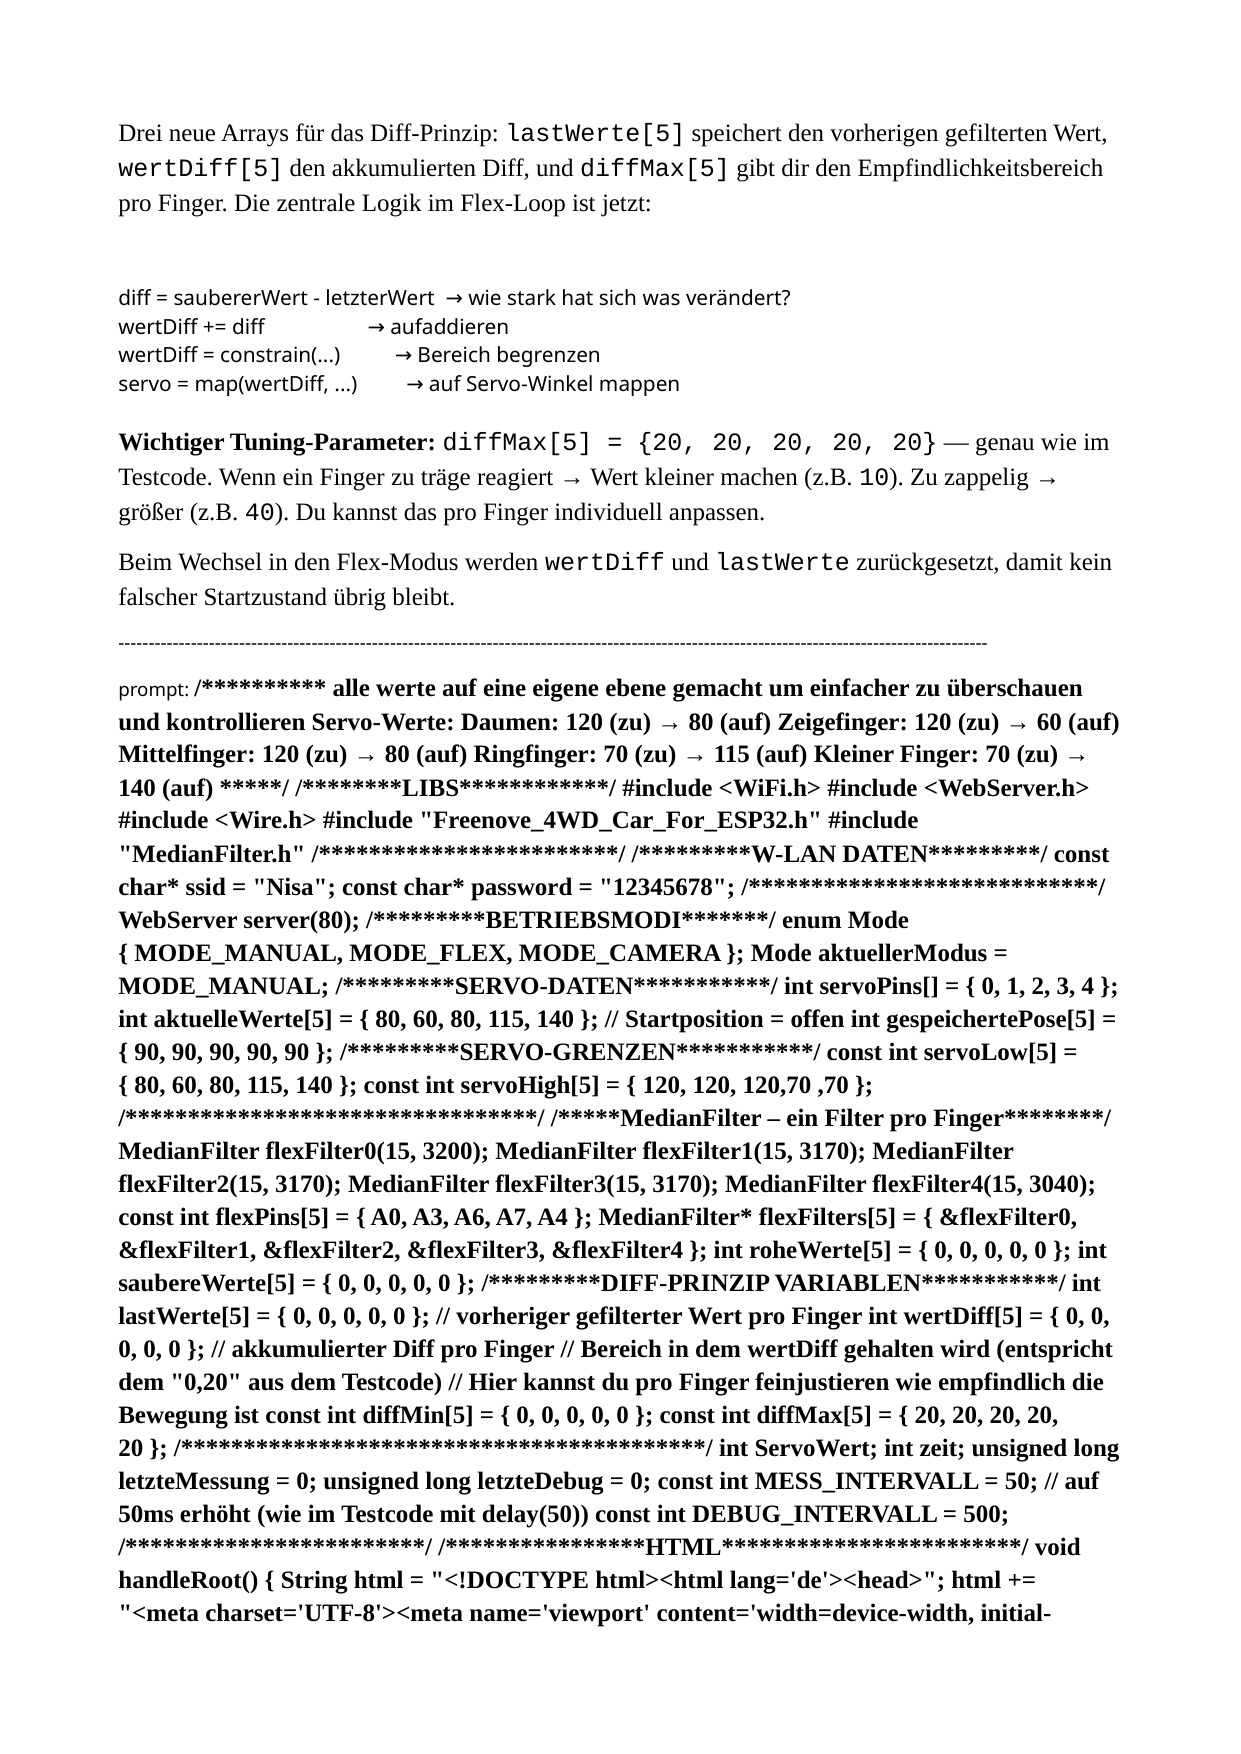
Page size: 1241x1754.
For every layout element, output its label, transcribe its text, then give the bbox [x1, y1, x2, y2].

text Wichtiger Tuning-Parameter: diffMax[5] = {20, 20, 20, 20, 20} — genau wie im Testcode. Wenn ein Finger zu träge reagiert → Wert kleiner machen (z.B. 10). Zu zappelig → größer (z.B. 40). Du kannst das pro Finger individuell anpassen. [118, 427, 1122, 528]
text wertDiff += diff → aufaddieren [118, 312, 1122, 340]
text servo = map(wertDiff, ...) → auf Servo-Winkel mappen [118, 369, 1122, 397]
text Beim Wechsel in den Flex-Modus werden wertDiff und lastWerte zurückgesetzt, damit kein falscher Startzustand übrig bleibt. [118, 547, 1122, 611]
text diff = saubererWert - letzterWert → wie stark hat sich was verändert? [118, 283, 1122, 312]
text wertDiff = constrain(...) → Bereich begrenzen [118, 340, 1122, 369]
text prompt: /********** alle werte auf eine eigene ebene gemacht um einfacher zu überschauen und kontrollieren Servo-Werte: Daumen: 120 (zu) → 80 (auf) Zeigefinger: 120 (zu) → 60 (auf) Mittelfinger: 120 (zu) → 80 (auf) Ringfinger: 70 (zu) → 115 (auf) Kleiner Finger: 70 (zu) → 140 (auf) *****/ /********LIBS************/ #include <WiFi.h> #include <WebServer.h> #include <Wire.h> #include "Freenove_4WD_Car_For_ESP32.h" #include "MedianFilter.h" /************************/ /*********W-LAN DATEN*********/ const char* ssid = "Nisa"; const char* password = "12345678"; /****************************/ WebServer server(80); /*********BETRIEBSMODI*******/ enum Mode { MODE_MANUAL, MODE_FLEX, MODE_CAMERA }; Mode aktuellerModus = MODE_MANUAL; /*********SERVO-DATEN***********/ int servoPins[] = { 0, 1, 2, 3, 4 }; int aktuelleWerte[5] = { 80, 60, 80, 115, 140 }; // Startposition = offen int gespeichertePose[5] = { 90, 90, 90, 90, 90 }; /*********SERVO-GRENZEN***********/ const int servoLow[5] = { 80, 60, 80, 115, 140 }; const int servoHigh[5] = { 120, 120, 120,70 ,70 }; /*********************************/ /*****MedianFilter – ein Filter pro Finger********/ MedianFilter flexFilter0(15, 3200); MedianFilter flexFilter1(15, 3170); MedianFilter flexFilter2(15, 3170); MedianFilter flexFilter3(15, 3170); MedianFilter flexFilter4(15, 3040); const int flexPins[5] = { A0, A3, A6, A7, A4 }; MedianFilter* flexFilters[5] = { &flexFilter0, &flexFilter1, &flexFilter2, &flexFilter3, &flexFilter4 }; int roheWerte[5] = { 0, 0, 0, 0, 0 }; int saubereWerte[5] = { 0, 0, 0, 0, 0 }; /*********DIFF-PRINZIP VARIABLEN***********/ int lastWerte[5] = { 0, 0, 0, 0, 0 }; // vorheriger gefilterter Wert pro Finger int wertDiff[5] = { 0, 0, 0, 0, 0 }; // akkumulierter Diff pro Finger // Bereich in dem wertDiff gehalten wird (entspricht dem "0,20" aus dem Testcode) // Hier kannst du pro Finger feinjustieren wie empfindlich die Bewegung ist const int diffMin[5] = { 0, 0, 0, 0, 0 }; const int diffMax[5] = { 20, 20, 20, 20, 20 }; /******************************************/ int ServoWert; int zeit; unsigned long letzteMessung = 0; unsigned long letzteDebug = 0; const int MESS_INTERVALL = 50; // auf 50ms erhöht (wie im Testcode mit delay(50)) const int DEBUG_INTERVALL = 500; /************************/ /****************HTML************************/ void handleRoot() { String html = "<!DOCTYPE html><html lang='de'><head>"; html += "<meta charset='UTF-8'><meta name='viewport' content='width=device-width, initial- [118, 673, 1122, 1627]
text ------------------------------------------------------------------------------------------------------------------------------------------------ [118, 630, 1122, 655]
text Drei neue Arrays für das Diff-Prinzip: lastWerte[5] speichert den vorherigen gefilterten Wert, wertDiff[5] den akkumulierten Diff, und diffMax[5] gibt dir den Empfindlichkeitsbereich pro Finger. Die zentrale Logik im Flex-Loop ist jetzt: [118, 118, 1122, 217]
